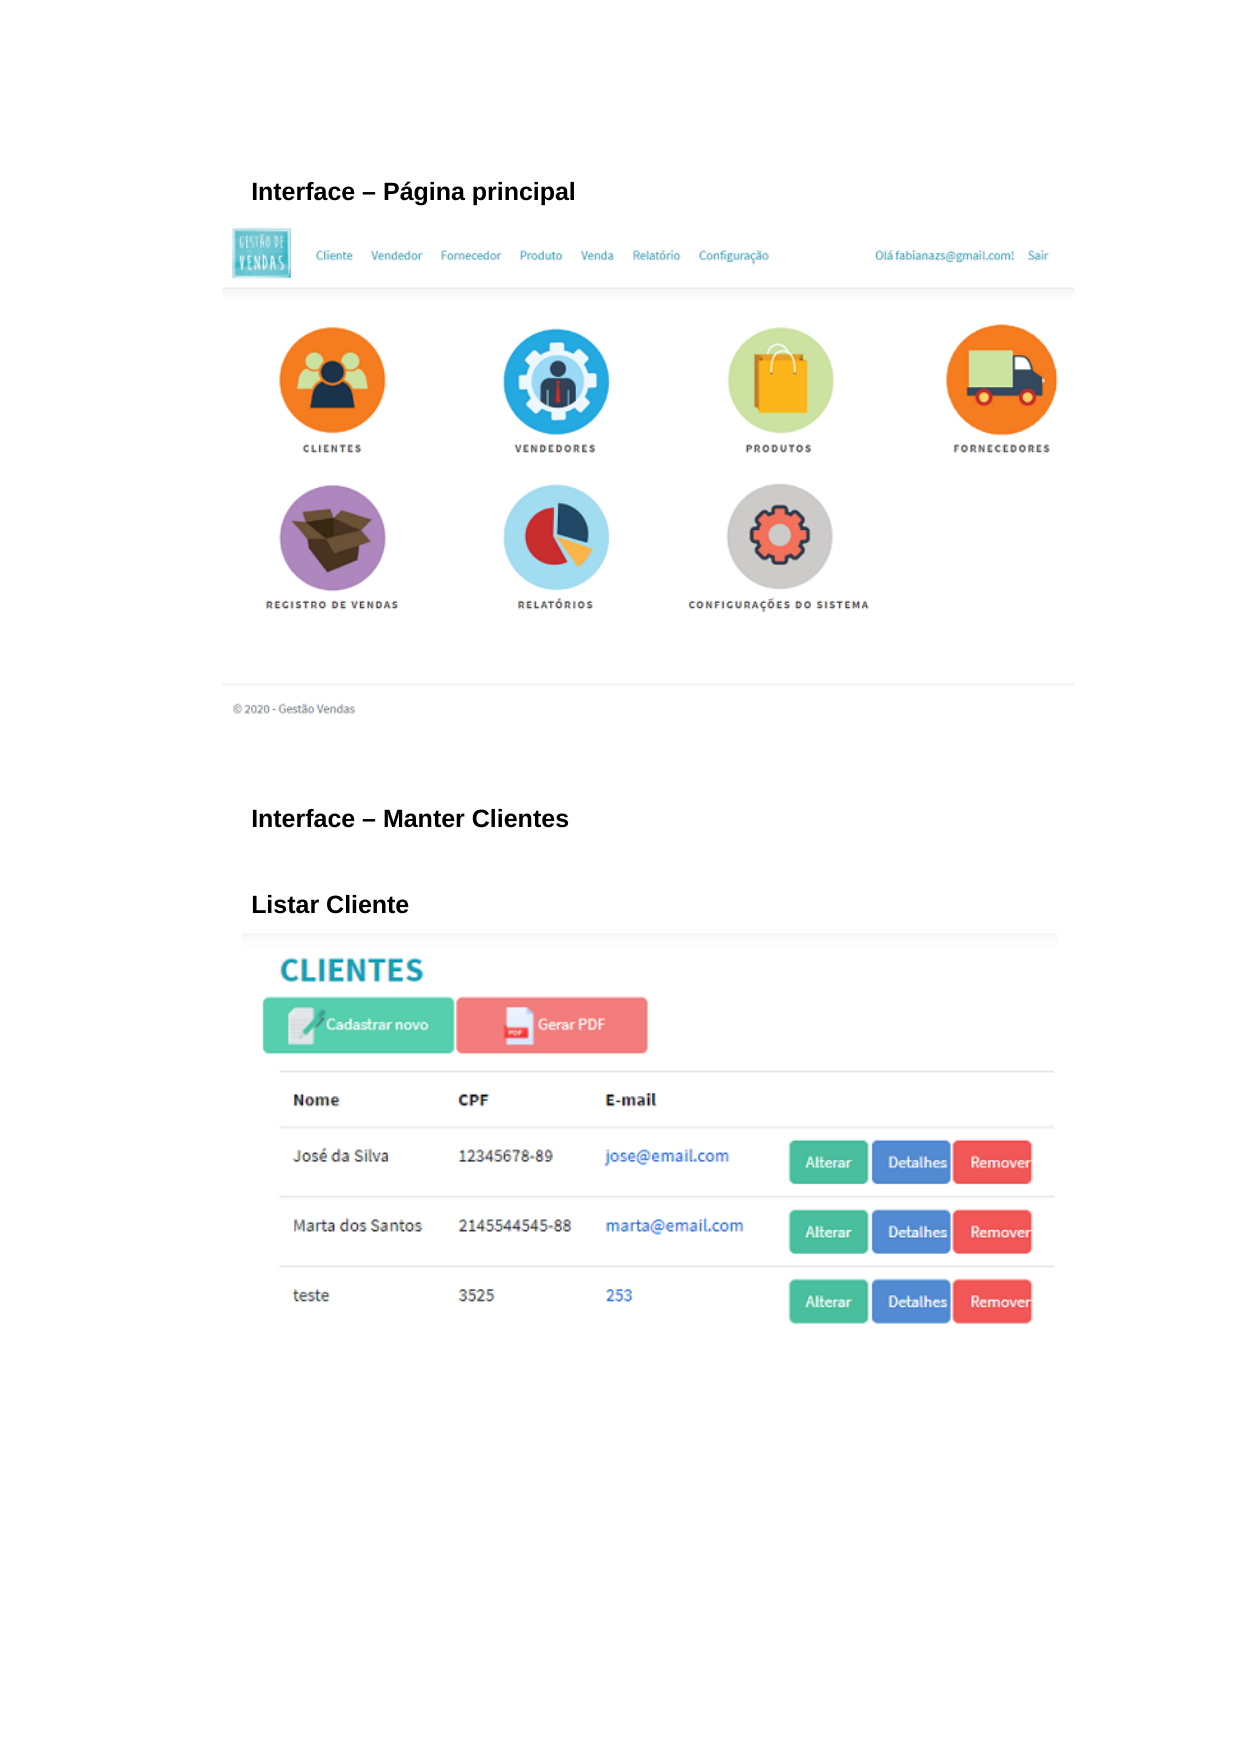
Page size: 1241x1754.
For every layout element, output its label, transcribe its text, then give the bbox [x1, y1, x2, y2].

picture [241, 933, 1058, 1352]
picture [222, 220, 1078, 732]
text Interface – Página principal [177, 177, 1122, 206]
text Interface – Manter Clientes [177, 804, 1122, 833]
text Listar Cliente [177, 890, 1122, 919]
